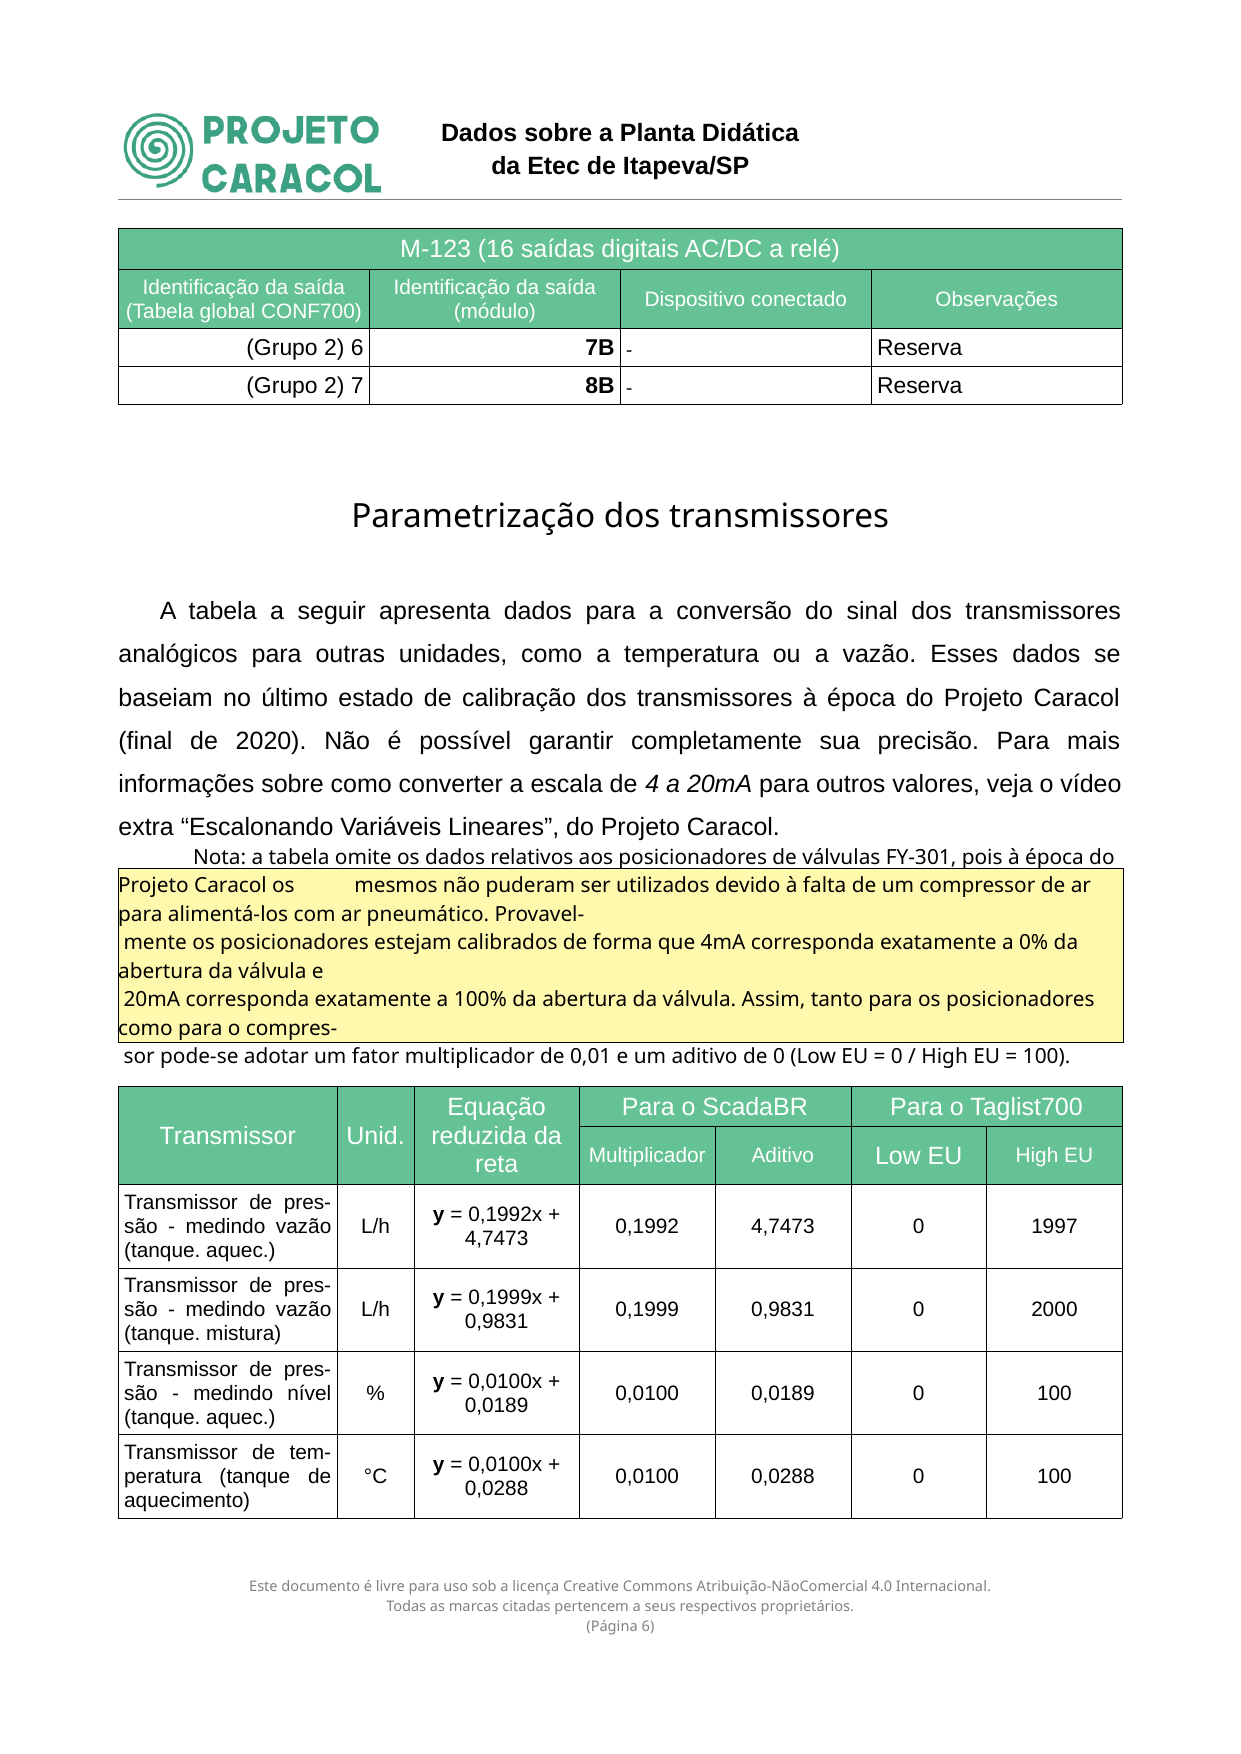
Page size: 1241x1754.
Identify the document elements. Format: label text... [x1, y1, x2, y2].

table_cell y = 0,1999x + 0,9831 [415, 1269, 579, 1351]
table_cell y = 0,1992x + 4,7473 [415, 1185, 579, 1267]
table_cell Aditivo [716, 1127, 851, 1184]
table_cell 0,9831 [716, 1269, 851, 1351]
table_cell 0,1992 [580, 1185, 715, 1267]
table_header Para o Taglist700 [852, 1087, 1122, 1126]
table_cell 100 [987, 1435, 1122, 1518]
table_header Unid. [338, 1087, 414, 1184]
table_cell Reserva [872, 329, 1122, 366]
table_cell 4,7473 [716, 1185, 851, 1267]
table_cell 0,0100 [580, 1352, 715, 1434]
table_cell (Grupo 2) 7 [119, 367, 369, 404]
table_cell 0,0288 [716, 1435, 851, 1518]
table_cell 0,0100 [580, 1435, 715, 1518]
table_cell % [338, 1352, 414, 1434]
table_cell Low EU [852, 1127, 986, 1184]
table_cell High EU [987, 1127, 1122, 1184]
text A tabela a seguir apresenta dados para a conversão do sinal dos transmissores analógicos para outras unidades, como a temperatura ou a vazão. Esses dados se baseiam no último estado de calibração dos transmissores à época do Projeto Caracol (final de 2020). Não é possível garantir completamente sua precisão. Para mais informações sobre como converter a escala de 4 a 20mA para outros valores, veja o vídeo extra “Escalonando Variáveis Lineares”, do Projeto Caracol. [118, 596, 1122, 841]
table_cell 0 [852, 1269, 986, 1351]
table_cell - [621, 367, 871, 404]
table_cell 0 [852, 1185, 986, 1267]
table_cell (Grupo 2) 6 [119, 329, 369, 366]
table_cell 0 [852, 1352, 986, 1434]
table_cell Dispositivo conectado [621, 270, 871, 328]
table_cell Reserva [872, 367, 1122, 404]
table_cell 1997 [987, 1185, 1122, 1267]
table_cell Transmissor de tem-peratura (tanque de aquecimento) [119, 1435, 337, 1518]
table_cell y = 0,0100x + 0,0288 [415, 1435, 579, 1518]
table_cell 7B [370, 329, 620, 366]
table_cell Transmissor de pres-são - medindo vazão (tanque. mistura) [119, 1269, 337, 1351]
table_cell °C [338, 1435, 414, 1518]
table_cell 0,1999 [580, 1269, 715, 1351]
table_cell 0,0189 [716, 1352, 851, 1434]
table_header Para o ScadaBR [580, 1087, 851, 1126]
table_header Equação reduzida da reta [415, 1087, 579, 1184]
table_cell 0 [852, 1435, 986, 1518]
table_cell Identificação da saída (Tabela global CONF700) [119, 270, 369, 328]
table_cell 8B [370, 367, 620, 404]
table_cell 100 [987, 1352, 1122, 1434]
table_cell y = 0,0100x + 0,0189 [415, 1352, 579, 1434]
text Parametrização dos transmissores [118, 492, 1122, 537]
table_cell - [621, 329, 871, 366]
table_cell Multiplicador [580, 1127, 715, 1184]
table_header M-123 (16 saídas digitais AC/DC a relé) [119, 229, 1122, 269]
table_cell Transmissor de pres-são - medindo nível (tanque. aquec.) [119, 1352, 337, 1434]
table_cell L/h [338, 1185, 414, 1267]
picture [118, 109, 387, 196]
table_header Transmissor [119, 1087, 337, 1184]
table_cell Observações [872, 270, 1122, 328]
table_cell Identificação da saída (módulo) [370, 270, 620, 328]
table_cell 2000 [987, 1269, 1122, 1351]
table_cell L/h [338, 1269, 414, 1351]
table_cell Transmissor de pres-são - medindo vazão (tanque. aquec.) [119, 1185, 337, 1267]
